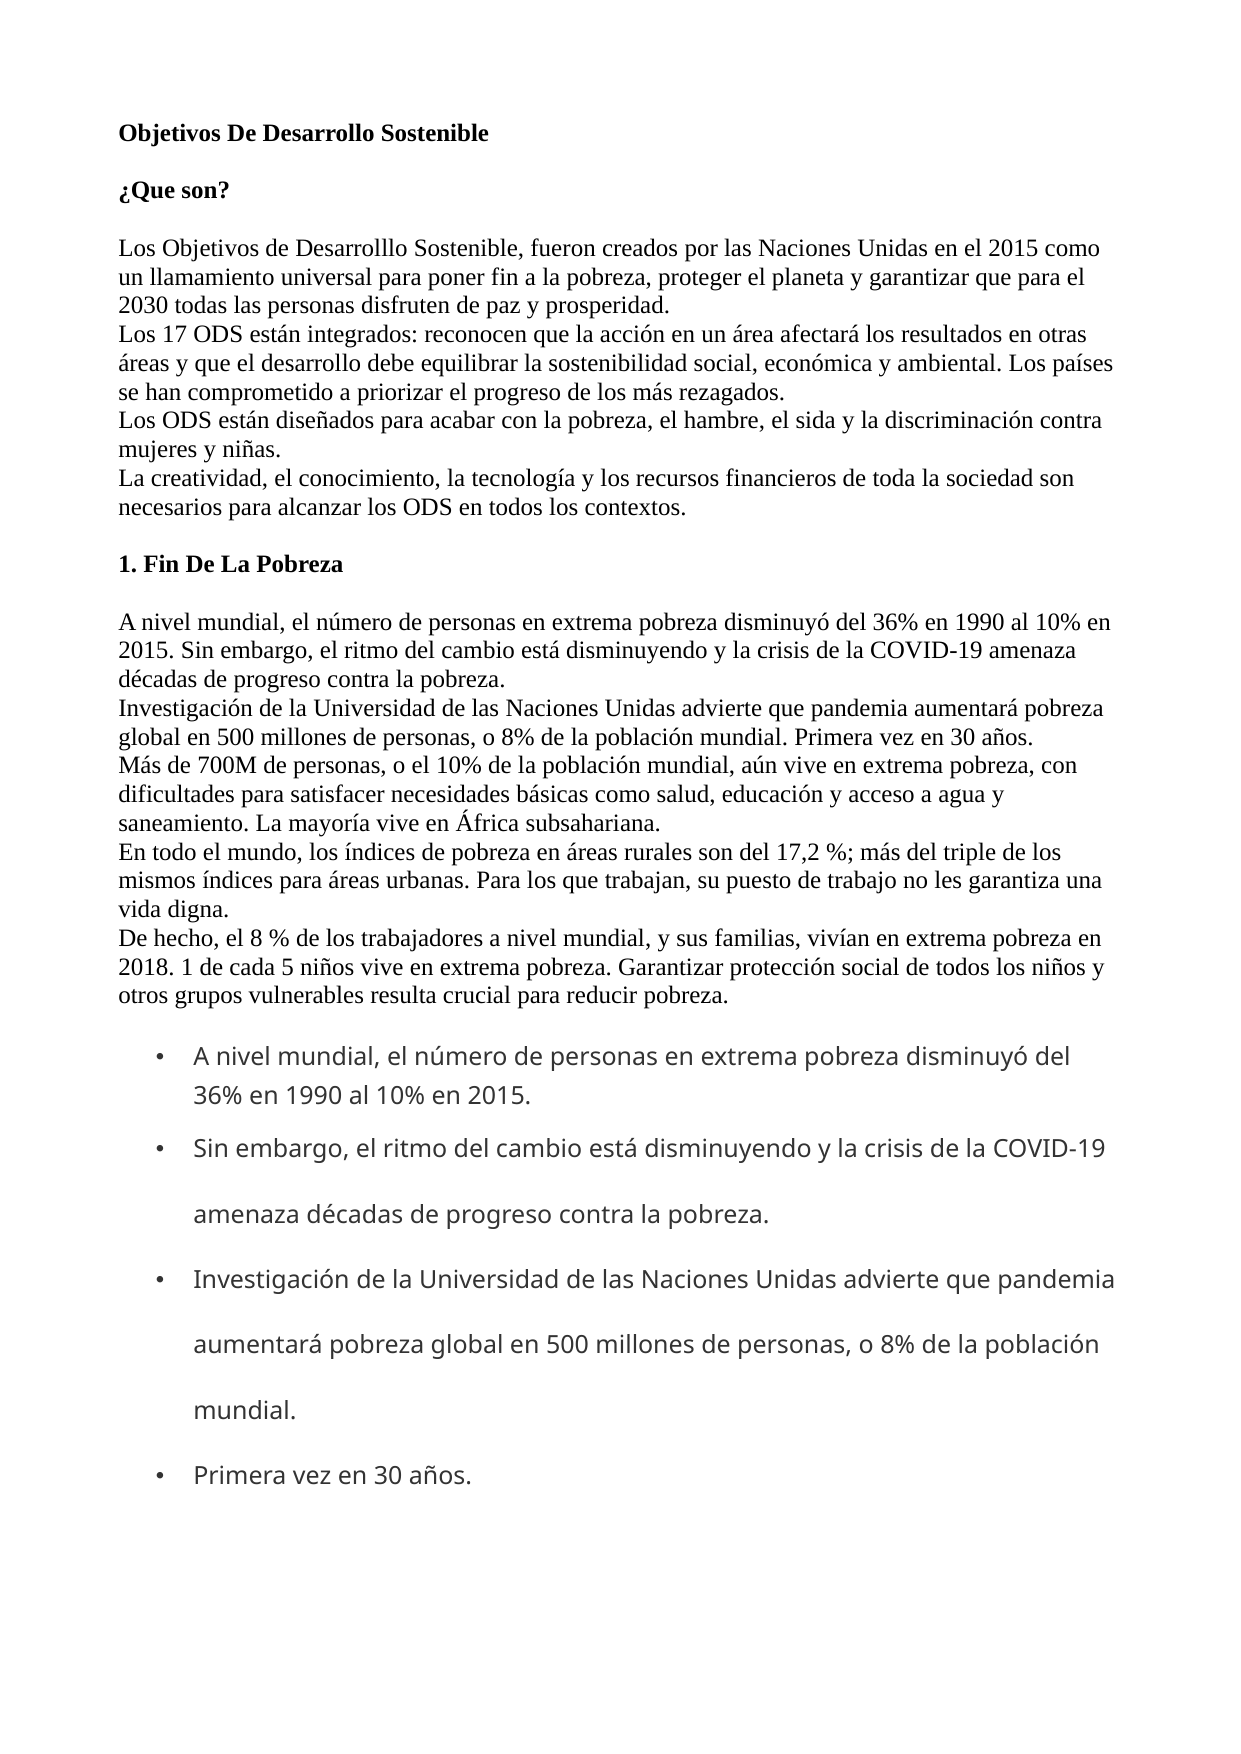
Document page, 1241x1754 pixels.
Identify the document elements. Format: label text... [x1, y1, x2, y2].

text Objetivos De Desarrollo Sostenible [118, 118, 1122, 147]
text Más de 700M de personas, o el 10% de la población mundial, aún vive en extrema pobreza, con dificultades para satisfacer necesidades básicas como salud, educación y acceso a agua y saneamiento. La mayoría vive en África subsahariana. [118, 751, 1122, 837]
text Investigación de la Universidad de las Naciones Unidas advierte que pandemia aumentará pobreza global en 500 millones de personas, o 8% de la población mundial. Primera vez en 30 años. [118, 693, 1122, 751]
text 1. Fin De La Pobreza [118, 549, 1122, 578]
text La creatividad, el conocimiento, la tecnología y los recursos financieros de toda la sociedad son necesarios para alcanzar los ODS en todos los contextos. [118, 463, 1122, 521]
list Investigación de la Universidad de las Naciones Unidas advierte que pandemia aumentará pobreza global en 500 millones de personas, o 8% de la población mundial. [156, 1262, 1122, 1426]
text A nivel mundial, el número de personas en extrema pobreza disminuyó del 36% en 1990 al 10% en 2015. Sin embargo, el ritmo del cambio está disminuyendo y la crisis de la COVID-19 amenaza décadas de progreso contra la pobreza. [118, 607, 1122, 693]
text De hecho, el 8 % de los trabajadores a nivel mundial, y sus familias, vivían en extrema pobreza en 2018. 1 de cada 5 niños vive en extrema pobreza. Garantizar protección social de todos los niños y otros grupos vulnerables resulta crucial para reducir pobreza. [118, 923, 1122, 1009]
text Los ODS están diseñados para acabar con la pobreza, el hambre, el sida y la discriminación contra mujeres y niñas. [118, 406, 1122, 463]
text En todo el mundo, los índices de pobreza en áreas rurales son del 17,2 %; más del triple de los mismos índices para áreas urbanas. Para los que trabajan, su puesto de trabajo no les garantiza una vida digna. [118, 837, 1122, 923]
text Los 17 ODS están integrados: reconocen que la acción en un área afectará los resultados en otras áreas y que el desarrollo debe equilibrar la sostenibilidad social, económica y ambiental. Los países se han comprometido a priorizar el progreso de los más rezagados. [118, 319, 1122, 406]
text Los Objetivos de Desarrolllo Sostenible, fueron creados por las Naciones Unidas en el 2015 como un llamamiento universal para poner fin a la pobreza, proteger el planeta y garantizar que para el 2030 todas las personas disfruten de paz y prosperidad. [118, 233, 1122, 319]
text ¿Que son? [118, 176, 1122, 204]
list A nivel mundial, el número de personas en extrema pobreza disminuyó del 36% en 1990 al 10% en 2015. [156, 1038, 1122, 1111]
list Sin embargo, el ritmo del cambio está disminuyendo y la crisis de la COVID-19 amenaza décadas de progreso contra la pobreza. [156, 1131, 1122, 1230]
list Primera vez en 30 años. [156, 1458, 1122, 1492]
